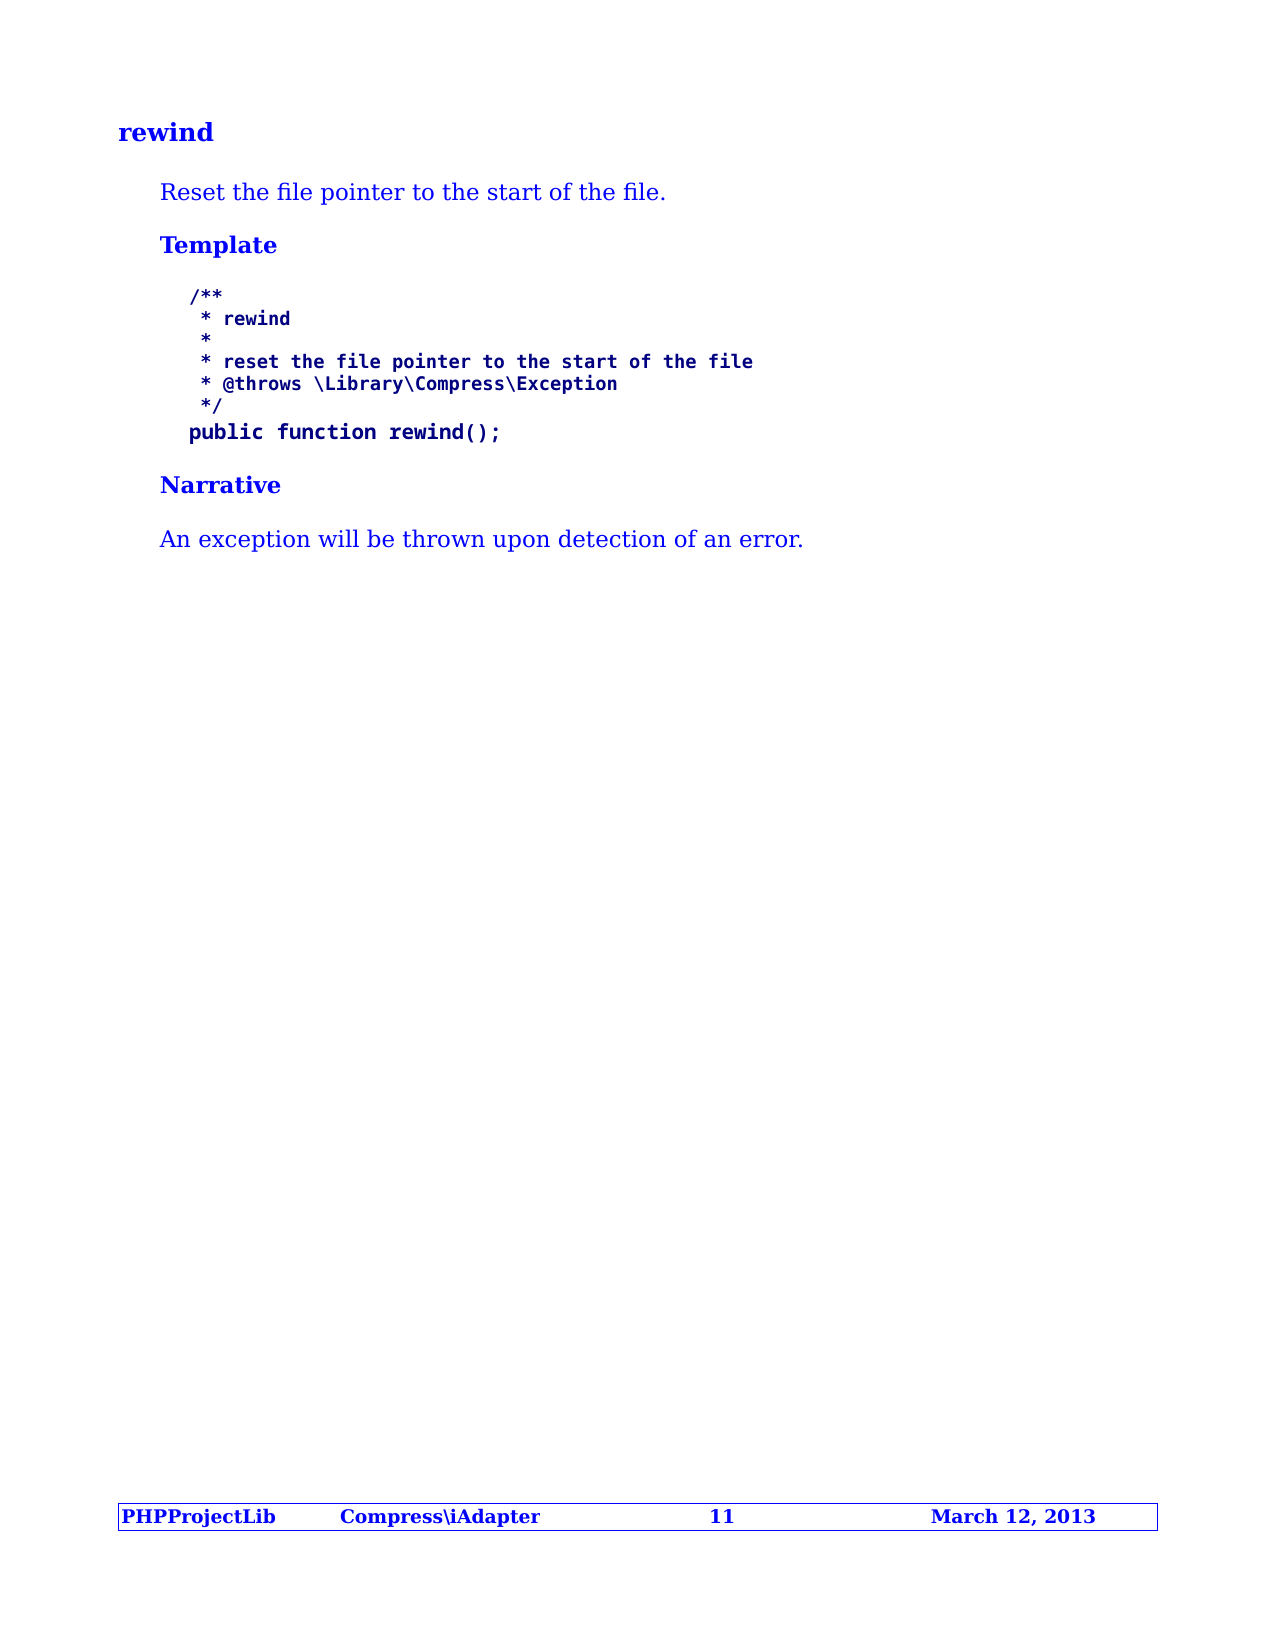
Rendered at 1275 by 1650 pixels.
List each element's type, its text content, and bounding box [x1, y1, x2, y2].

text Reset the file pointer to the start of the file. [159, 179, 1157, 205]
list * rewind [189, 308, 1157, 329]
list * @throws \Library\Compress\Exception [189, 373, 1157, 395]
list * [189, 329, 1157, 351]
title rewind [118, 118, 1157, 147]
list */ [189, 395, 1157, 417]
list * reset the file pointer to the start of the file [189, 351, 1157, 373]
list /** [189, 286, 1157, 308]
text Template [159, 232, 1157, 259]
text An exception will be thrown upon detection of an error. [159, 526, 1157, 552]
list public function rewind(); [189, 417, 1157, 446]
text Narrative [159, 472, 1157, 499]
